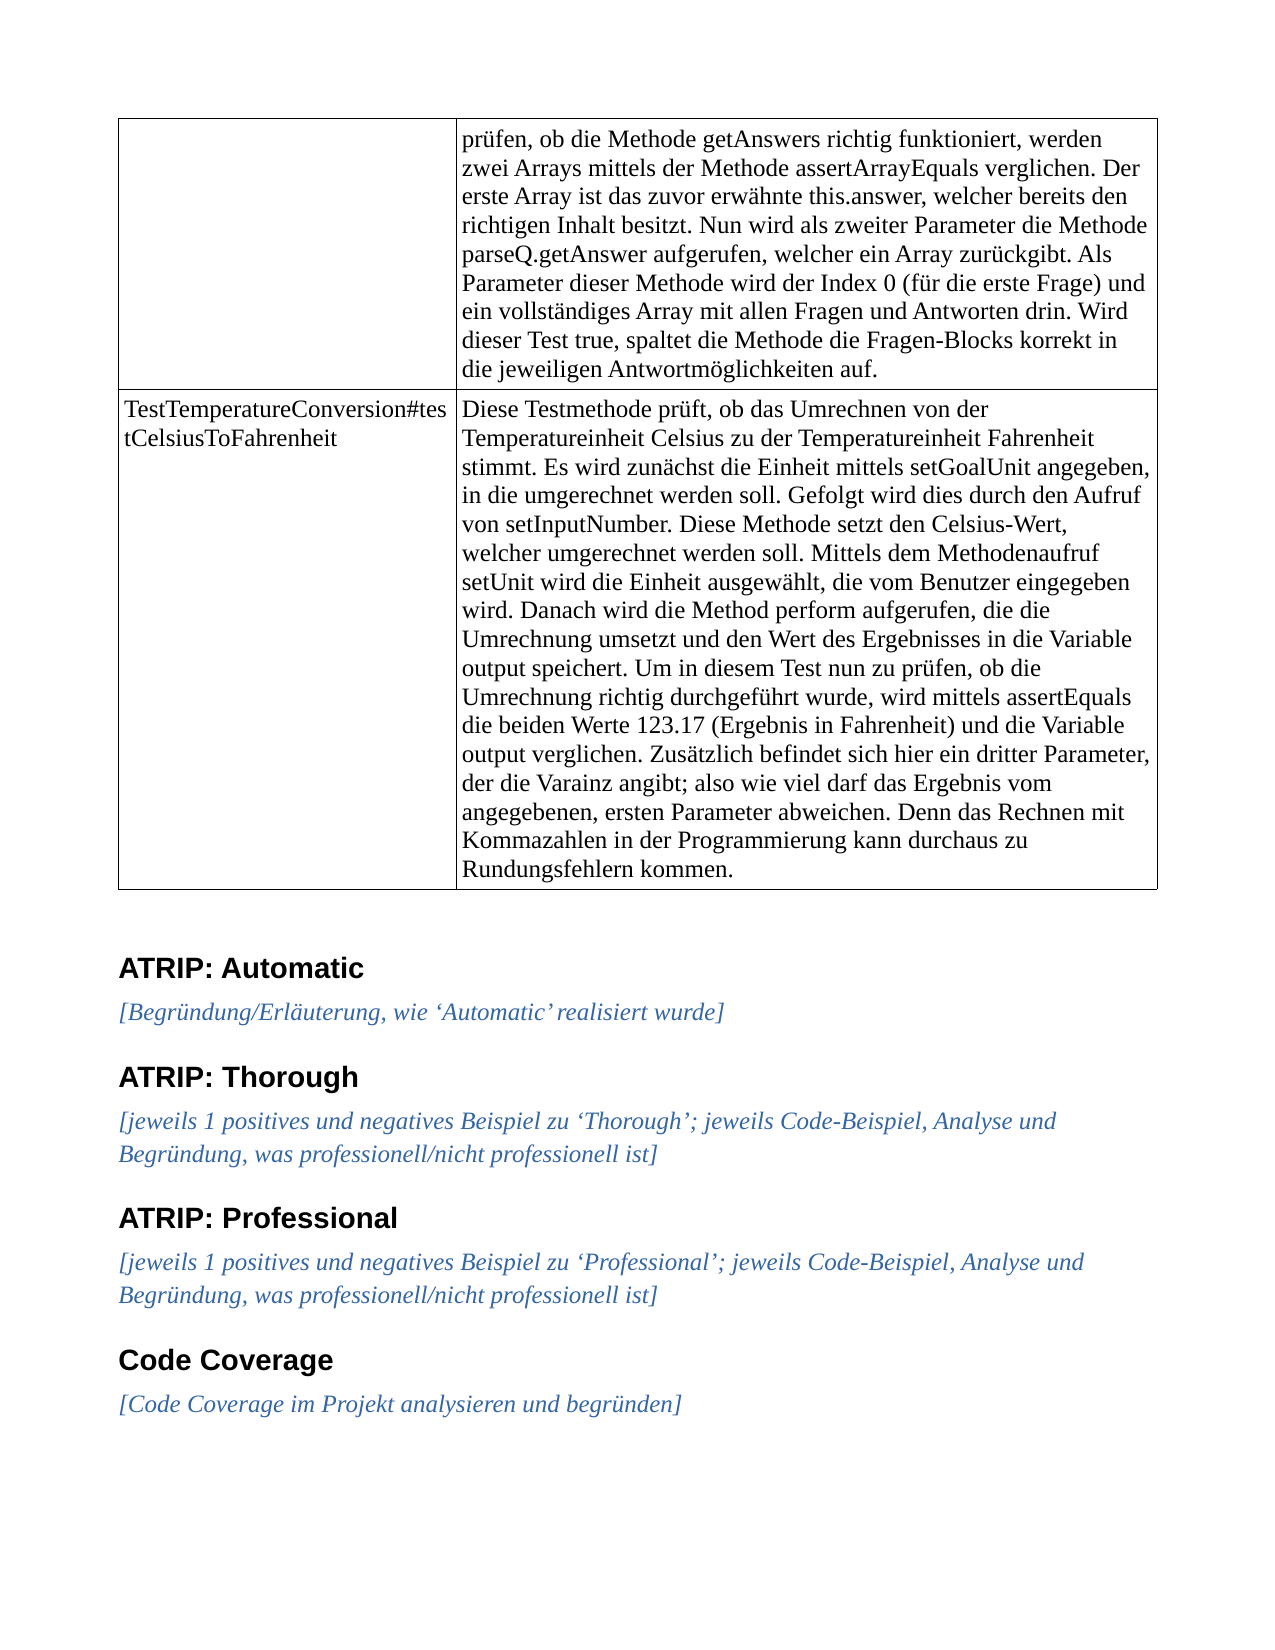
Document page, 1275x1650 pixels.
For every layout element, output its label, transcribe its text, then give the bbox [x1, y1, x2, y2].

table_cell prüfen, ob die Methode getAnswers richtig funktioniert, werden zwei Arrays mittels der Methode assertArrayEquals verglichen. Der erste Array ist das zuvor erwähnte this.answer, welcher bereits den richtigen Inhalt besitzt. Nun wird als zweiter Parameter die Methode parseQ.getAnswer aufgerufen, welcher ein Array zurückgibt. Als Parameter dieser Methode wird der Index 0 (für die erste Frage) und ein vollständiges Array mit allen Fragen und Antworten drin. Wird dieser Test true, spaltet die Methode die Fragen-Blocks korrekt in die jeweiligen Antwortmöglichkeiten auf. [457, 119, 1157, 388]
text [jeweils 1 positives und negatives Beispiel zu ‘Professional’; jeweils Code-Beispiel, Analyse und Begründung, was professionell/nicht professionell ist] [118, 1247, 1157, 1309]
text [Code Coverage im Projekt analysieren und begründen] [118, 1389, 1157, 1417]
subtitle ATRIP: Automatic [118, 951, 1157, 985]
subtitle ATRIP: Thorough [118, 1059, 1157, 1093]
table_cell [119, 119, 456, 388]
subtitle ATRIP: Professional [118, 1201, 1157, 1235]
text [jeweils 1 positives und negatives Beispiel zu ‘Thorough’; jeweils Code-Beispiel, Analyse und Begründung, was professionell/nicht professionell ist] [118, 1106, 1157, 1167]
subtitle Code Coverage [118, 1342, 1157, 1376]
table_cell TestTemperatureConversion#testCelsiusToFahrenheit [119, 390, 456, 889]
table_cell Diese Testmethode prüft, ob das Umrechnen von der Temperatureinheit Celsius zu der Temperatureinheit Fahrenheit stimmt. Es wird zunächst die Einheit mittels setGoalUnit angegeben, in die umgerechnet werden soll. Gefolgt wird dies durch den Aufruf von setInputNumber. Diese Methode setzt den Celsius-Wert, welcher umgerechnet werden soll. Mittels dem Methodenaufruf setUnit wird die Einheit ausgewählt, die vom Benutzer eingegeben wird. Danach wird die Method perform aufgerufen, die die Umrechnung umsetzt und den Wert des Ergebnisses in die Variable output speichert. Um in diesem Test nun zu prüfen, ob die Umrechnung richtig durchgeführt wurde, wird mittels assertEquals die beiden Werte 123.17 (Ergebnis in Fahrenheit) und die Variable output verglichen. Zusätzlich befindet sich hier ein dritter Parameter, der die Varainz angibt; also wie viel darf das Ergebnis vom angegebenen, ersten Parameter abweichen. Denn das Rechnen mit Kommazahlen in der Programmierung kann durchaus zu Rundungsfehlern kommen. [457, 390, 1157, 889]
text [Begründung/Erläuterung, wie ‘Automatic’ realisiert wurde] [118, 997, 1157, 1026]
